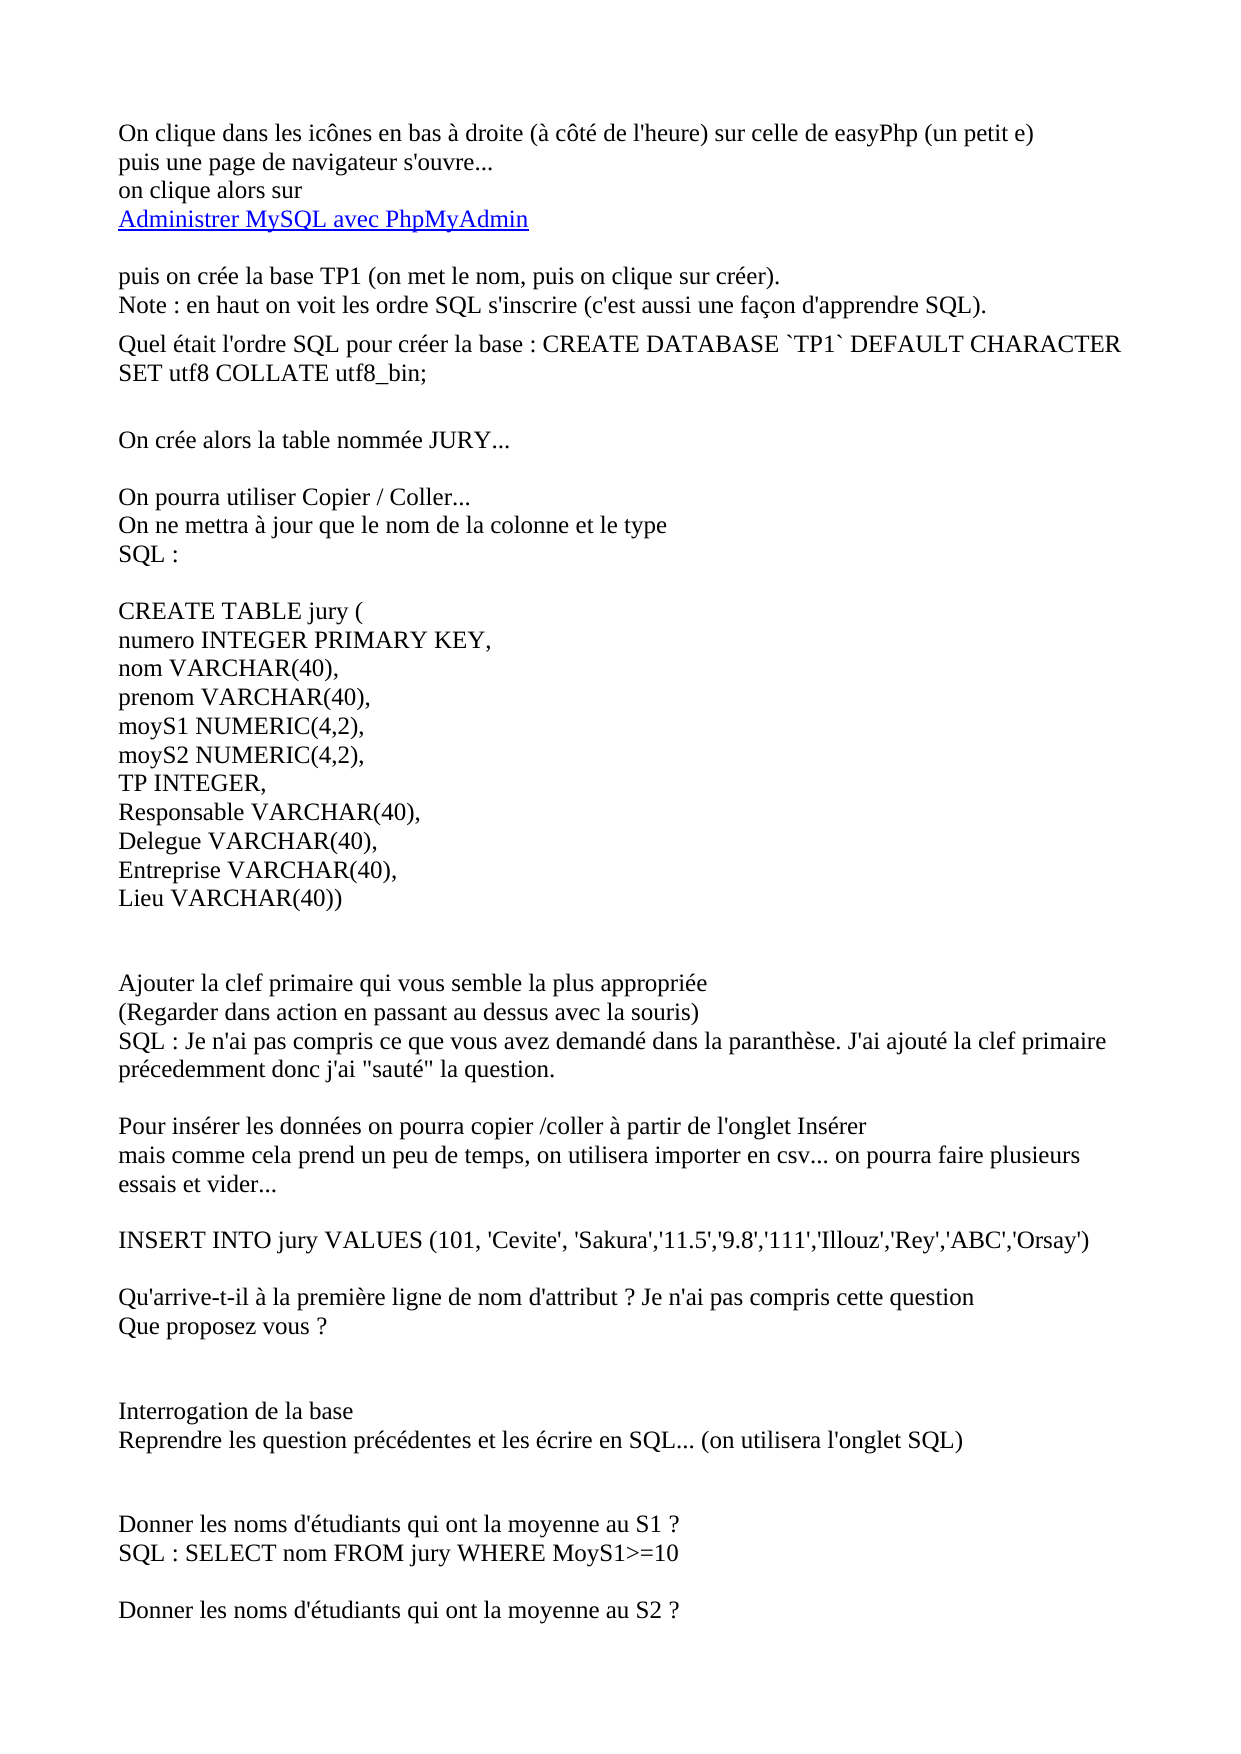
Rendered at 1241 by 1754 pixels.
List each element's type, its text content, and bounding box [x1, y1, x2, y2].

text Quel était l'ordre SQL pour créer la base : CREATE DATABASE `TP1` DEFAULT CHARACTER SET utf8 COLLATE utf8_bin; [118, 329, 1122, 387]
text Donner les noms d'étudiants qui ont la moyenne au S2 ? [118, 1595, 1122, 1624]
text on clique alors sur [118, 176, 1122, 204]
text Interrogation de la base [118, 1396, 1122, 1425]
text On crée alors la table nommée JURY... [118, 425, 1122, 454]
text numero INTEGER PRIMARY KEY, [118, 625, 1122, 653]
text Donner les noms d'étudiants qui ont la moyenne au S1 ? [118, 1509, 1122, 1538]
text puis une page de navigateur s'ouvre... [118, 147, 1122, 176]
text On clique dans les icônes en bas à droite (à côté de l'heure) sur celle de easyPhp (un petit e) [118, 118, 1122, 147]
text SQL : [118, 539, 1122, 568]
text mais comme cela prend un peu de temps, on utilisera importer en csv... on pourra faire plusieurs essais et vider... [118, 1140, 1122, 1198]
text On ne mettra à jour que le nom de la colonne et le type [118, 511, 1122, 539]
text Ajouter la clef primaire qui vous semble la plus appropriée [118, 968, 1122, 997]
text Note : en haut on voit les ordre SQL s'inscrire (c'est aussi une façon d'apprendre SQL). [118, 290, 1122, 319]
text Reprendre les question précédentes et les écrire en SQL... (on utilisera l'onglet SQL) [118, 1425, 1122, 1453]
text Delegue VARCHAR(40), [118, 826, 1122, 855]
text CREATE TABLE jury ( [118, 596, 1122, 625]
text puis on crée la base TP1 (on met le nom, puis on clique sur créer). [118, 261, 1122, 290]
text nom VARCHAR(40), [118, 653, 1122, 682]
text Pour insérer les données on pourra copier /coller à partir de l'onglet Insérer [118, 1111, 1122, 1140]
text Qu'arrive-t-il à la première ligne de nom d'attribut ? Je n'ai pas compris cette question [118, 1282, 1122, 1311]
text Entreprise VARCHAR(40), [118, 855, 1122, 883]
text prenom VARCHAR(40), [118, 682, 1122, 711]
text INSERT INTO jury VALUES (101, 'Cevite', 'Sakura','11.5','9.8','111','Illouz','Rey','ABC','Orsay') [118, 1226, 1122, 1254]
text (Regarder dans action en passant au dessus avec la souris) [118, 997, 1122, 1026]
text On pourra utiliser Copier / Coller... [118, 482, 1122, 511]
text Que proposez vous ? [118, 1311, 1122, 1340]
text TP INTEGER, [118, 768, 1122, 797]
text SQL : Je n'ai pas compris ce que vous avez demandé dans la paranthèse. J'ai ajouté la clef primaire précedemment donc j'ai "sauté" la question. [118, 1026, 1122, 1083]
text Lieu VARCHAR(40)) [118, 883, 1122, 912]
text SQL : SELECT nom FROM jury WHERE MoyS1>=10 [118, 1538, 1122, 1567]
text moyS2 NUMERIC(4,2), [118, 740, 1122, 768]
text Administrer MySQL avec PhpMyAdmin [118, 204, 1122, 233]
text moyS1 NUMERIC(4,2), [118, 711, 1122, 740]
text Responsable VARCHAR(40), [118, 797, 1122, 826]
